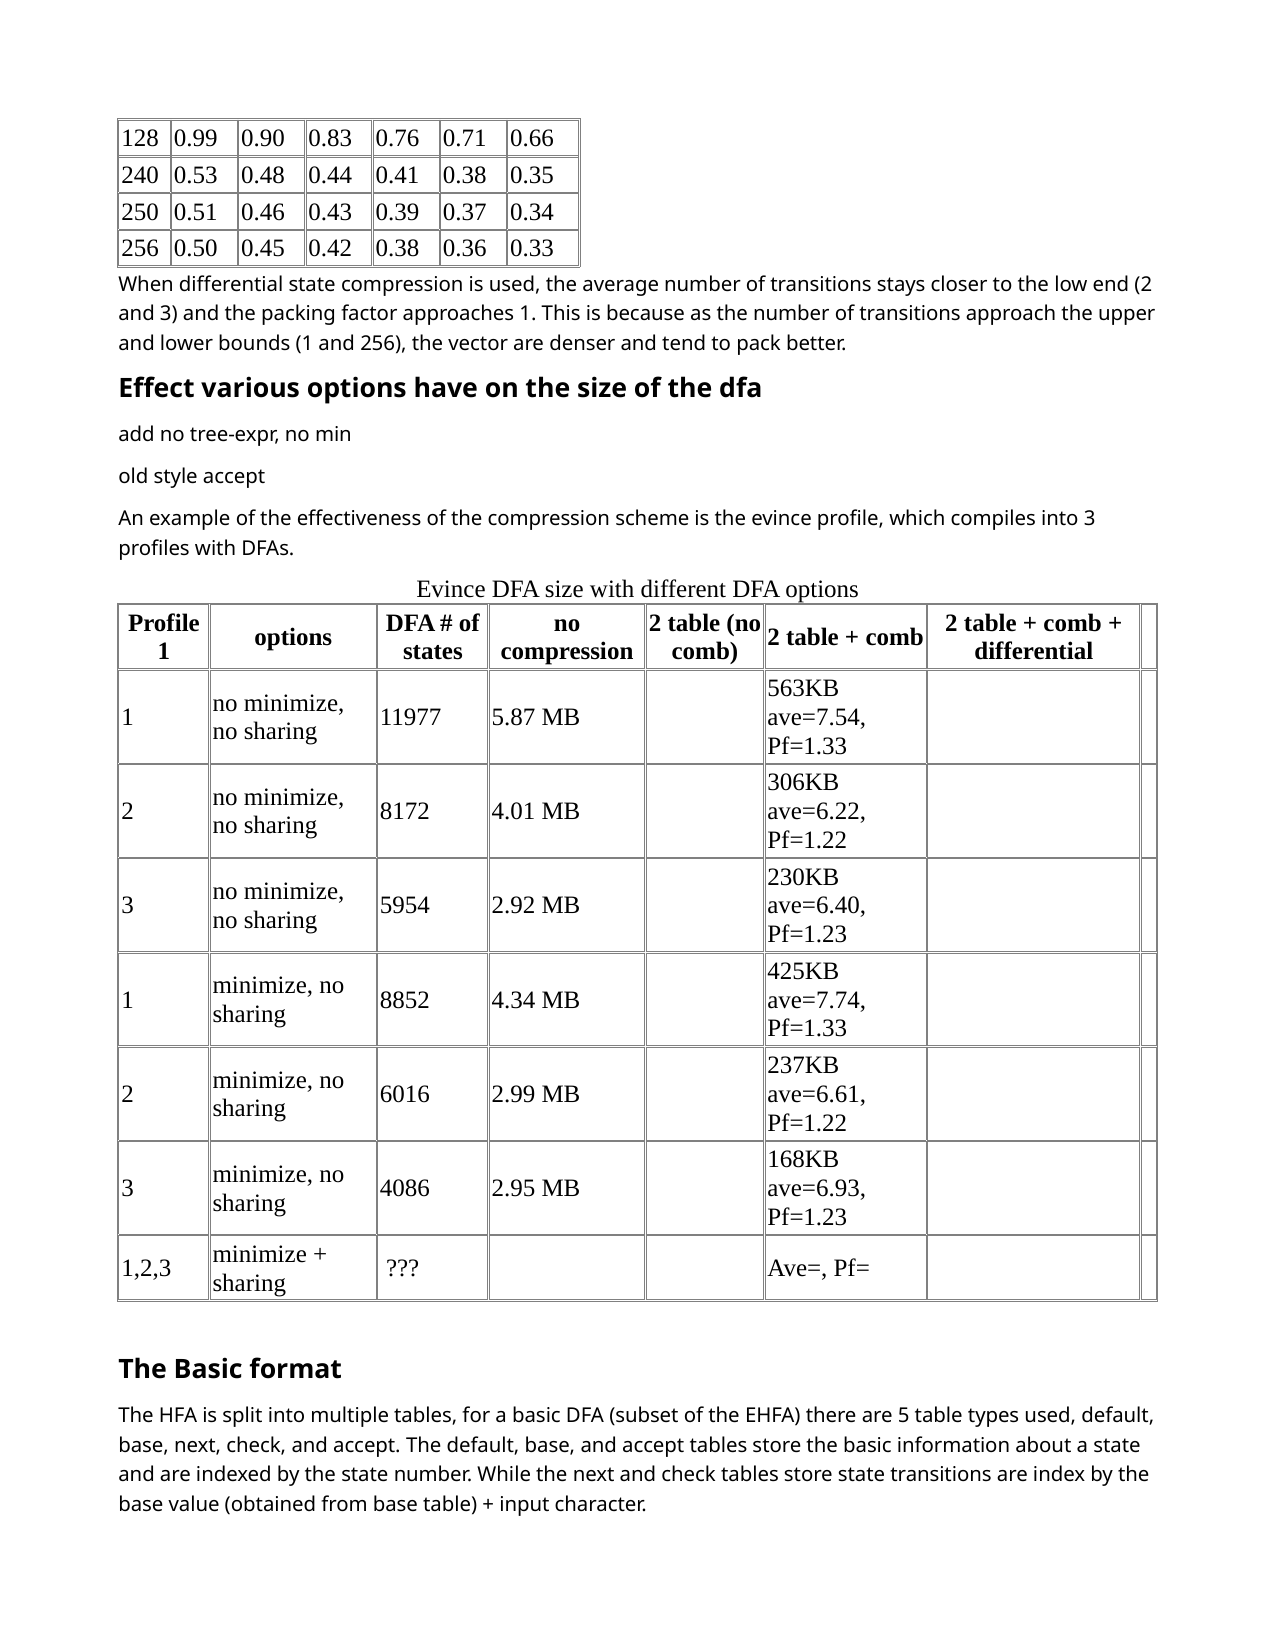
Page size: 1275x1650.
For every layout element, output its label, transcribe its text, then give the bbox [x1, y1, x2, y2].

table_cell [647, 954, 763, 1045]
table_cell [1142, 859, 1156, 951]
text add no tree-expr, no min [118, 418, 1157, 447]
table_cell ??? [378, 1236, 487, 1299]
table_cell 3 [119, 1142, 208, 1234]
table_cell [928, 1236, 1139, 1299]
table_cell 0.53 [172, 158, 237, 192]
table_cell [647, 859, 763, 951]
table_cell 0.36 [441, 231, 506, 265]
table_cell 306KB ave=6.22, Pf=1.22 [766, 765, 926, 857]
table_cell 2.95 MB [490, 1142, 644, 1234]
table_cell 5.87 MB [490, 671, 644, 762]
table_cell 1 [119, 954, 208, 1045]
table_cell 0.37 [441, 194, 506, 228]
table_cell 2 [119, 765, 208, 857]
table_cell 8172 [378, 765, 487, 857]
table_cell [647, 1048, 763, 1139]
table_header no compression [490, 605, 644, 668]
table_cell 0.76 [374, 121, 439, 155]
table_cell [647, 671, 763, 762]
table_cell no minimize, no sharing [211, 671, 376, 762]
table_cell 250 [119, 194, 170, 228]
table_cell [647, 765, 763, 857]
table_cell 168KB ave=6.93, Pf=1.23 [766, 1142, 926, 1234]
table_cell [928, 671, 1139, 762]
table_cell 256 [119, 231, 170, 265]
table_cell minimize, no sharing [211, 1142, 376, 1234]
table_cell 4.01 MB [490, 765, 644, 857]
table_header 2 table + comb + differential [928, 605, 1139, 668]
table_cell 128 [119, 121, 170, 155]
table_cell 2.99 MB [490, 1048, 644, 1139]
table_cell minimize + sharing [211, 1236, 376, 1299]
subtitle The Basic format [118, 1350, 1157, 1386]
table_cell 0.45 [239, 231, 304, 265]
table_cell 0.35 [508, 158, 578, 192]
table_cell 0.83 [307, 121, 371, 155]
table_cell no minimize, no sharing [211, 859, 376, 951]
table_cell 11977 [378, 671, 487, 762]
table_cell 0.50 [172, 231, 237, 265]
table_cell 0.39 [374, 194, 439, 228]
table_cell minimize, no sharing [211, 1048, 376, 1139]
table_header 2 table + comb [766, 605, 926, 668]
text When differential state compression is used, the average number of transitions stays closer to the low end (2 and 3) and the packing factor approaches 1. This is because as the number of transitions approach the upper and lower bounds (1 and 256), the vector are denser and tend to pack better. [118, 267, 1157, 356]
table_cell 0.41 [374, 158, 439, 192]
table_cell 6016 [378, 1048, 487, 1139]
table_cell [928, 954, 1139, 1045]
table_cell 0.46 [239, 194, 304, 228]
table_header 2 table (no comb) [647, 605, 763, 668]
table_cell [1142, 1142, 1156, 1234]
table_cell [1142, 954, 1156, 1045]
table_cell 4.34 MB [490, 954, 644, 1045]
table_cell 3 [119, 859, 208, 951]
table_cell 237KB ave=6.61, Pf=1.22 [766, 1048, 926, 1139]
table_cell [1142, 765, 1156, 857]
table_cell [1142, 671, 1156, 762]
table_cell 0.48 [239, 158, 304, 192]
table_cell [928, 859, 1139, 951]
table_cell 0.51 [172, 194, 237, 228]
table_cell 0.99 [172, 121, 237, 155]
table_cell 425KB ave=7.74, Pf=1.33 [766, 954, 926, 1045]
table_cell 0.38 [374, 231, 439, 265]
table_cell 563KB ave=7.54, Pf=1.33 [766, 671, 926, 762]
table_cell 0.43 [307, 194, 371, 228]
table_cell 0.71 [441, 121, 506, 155]
table_cell [490, 1236, 644, 1299]
table_cell 8852 [378, 954, 487, 1045]
table_cell 5954 [378, 859, 487, 951]
table_cell [928, 1048, 1139, 1139]
text An example of the effectiveness of the compression scheme is the evince profile, which compiles into 3 profiles with DFAs. [118, 502, 1157, 561]
table_cell [928, 765, 1139, 857]
table_cell [928, 1142, 1139, 1234]
table_cell 1,2,3 [119, 1236, 208, 1299]
table_cell 0.42 [307, 231, 371, 265]
table_cell 0.90 [239, 121, 304, 155]
table_cell 1 [119, 671, 208, 762]
table_cell 240 [119, 158, 170, 192]
table_cell no minimize, no sharing [211, 765, 376, 857]
table_cell 0.38 [441, 158, 506, 192]
table_cell Ave=, Pf= [766, 1236, 926, 1299]
table_cell 230KB ave=6.40, Pf=1.23 [766, 859, 926, 951]
table_cell 4086 [378, 1142, 487, 1234]
text The HFA is split into multiple tables, for a basic DFA (subset of the EHFA) there are 5 table types used, default, base, next, check, and accept. The default, base, and accept tables store the basic information about a state and are indexed by the state number. While the next and check tables store state transitions are index by the base value (obtained from base table) + input character. [118, 1399, 1157, 1517]
table_header DFA # of states [378, 605, 487, 668]
text old style accept [118, 460, 1157, 489]
table_cell 0.33 [508, 231, 578, 265]
table_cell [647, 1142, 763, 1234]
table_header Profile 1 [119, 605, 208, 668]
table_cell 0.44 [307, 158, 371, 192]
table_cell [647, 1236, 763, 1299]
table_header [1142, 605, 1156, 668]
table_header options [211, 605, 376, 668]
text Evince DFA size with different DFA options [118, 574, 1157, 603]
table_cell 0.66 [508, 121, 578, 155]
table_cell 0.34 [508, 194, 578, 228]
table_cell 2.92 MB [490, 859, 644, 951]
table_cell [1142, 1236, 1156, 1299]
table_cell [1142, 1048, 1156, 1139]
table_cell minimize, no sharing [211, 954, 376, 1045]
table_cell 2 [119, 1048, 208, 1139]
subtitle Effect various options have on the size of the dfa [118, 369, 1157, 405]
